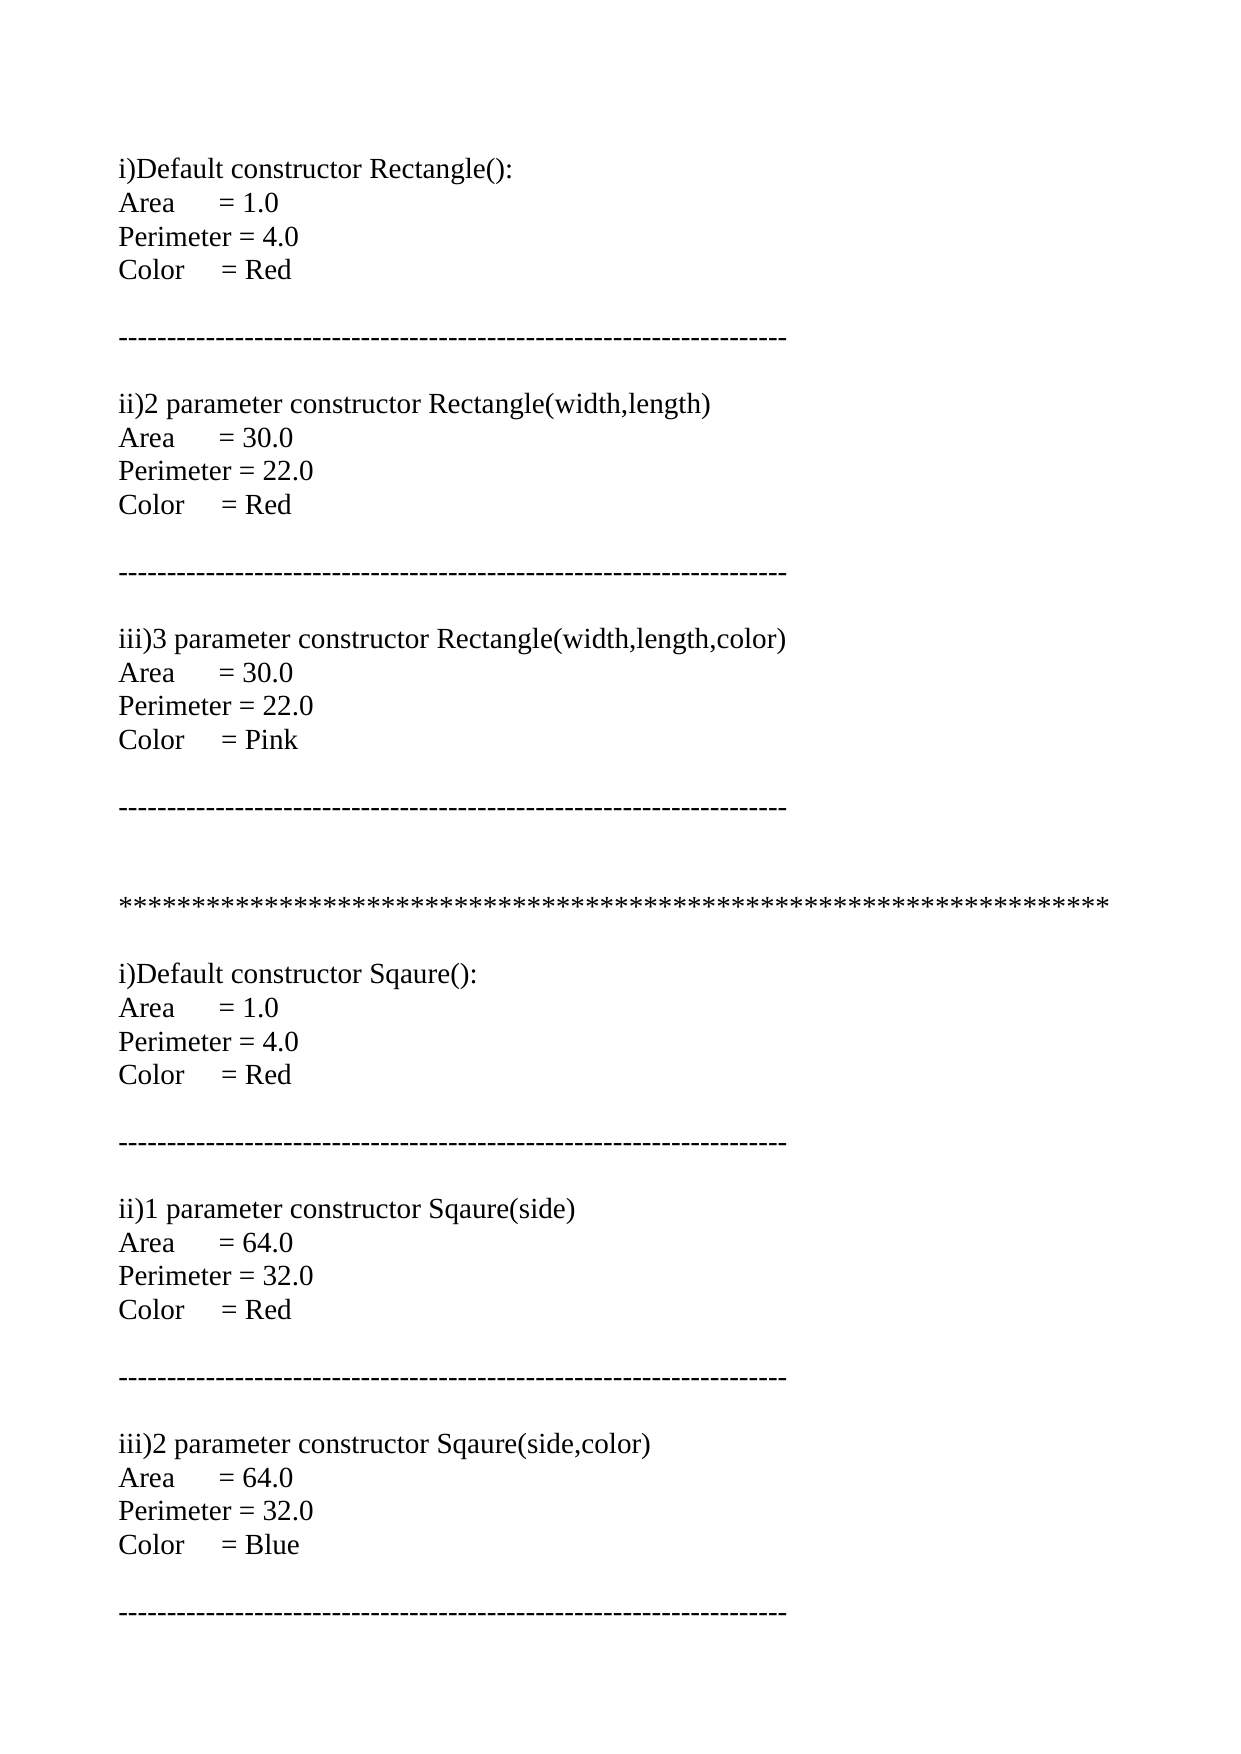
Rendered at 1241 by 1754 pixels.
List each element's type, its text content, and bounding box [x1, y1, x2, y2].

text --------------------------------------------------------------------- [118, 1124, 1122, 1158]
text Color = Blue [118, 1527, 1122, 1560]
text i)Default constructor Sqaure(): [118, 957, 1122, 990]
text iii)2 parameter constructor Sqaure(side,color) [118, 1426, 1122, 1460]
text Area = 64.0 [118, 1225, 1122, 1258]
text ******************************************************************** [118, 889, 1122, 923]
text Perimeter = 32.0 [118, 1258, 1122, 1292]
text Perimeter = 4.0 [118, 1024, 1122, 1057]
text Color = Red [118, 1057, 1122, 1091]
text Perimeter = 32.0 [118, 1493, 1122, 1527]
text iii)3 parameter constructor Rectangle(width,length,color) [118, 621, 1122, 655]
text --------------------------------------------------------------------- [118, 319, 1122, 353]
text --------------------------------------------------------------------- [118, 1359, 1122, 1393]
text --------------------------------------------------------------------- [118, 1594, 1122, 1627]
text Perimeter = 22.0 [118, 688, 1122, 722]
text ii)2 parameter constructor Rectangle(width,length) [118, 386, 1122, 420]
text --------------------------------------------------------------------- [118, 554, 1122, 588]
text Color = Red [118, 487, 1122, 521]
text Area = 1.0 [118, 990, 1122, 1024]
text Area = 30.0 [118, 420, 1122, 453]
text i)Default constructor Rectangle(): [118, 152, 1122, 185]
text Perimeter = 4.0 [118, 219, 1122, 252]
text Color = Red [118, 1292, 1122, 1326]
text Area = 64.0 [118, 1460, 1122, 1493]
text Perimeter = 22.0 [118, 453, 1122, 487]
text Area = 30.0 [118, 655, 1122, 688]
text Area = 1.0 [118, 185, 1122, 219]
text --------------------------------------------------------------------- [118, 789, 1122, 822]
text Color = Red [118, 252, 1122, 286]
text ii)1 parameter constructor Sqaure(side) [118, 1191, 1122, 1225]
text Color = Pink [118, 722, 1122, 755]
